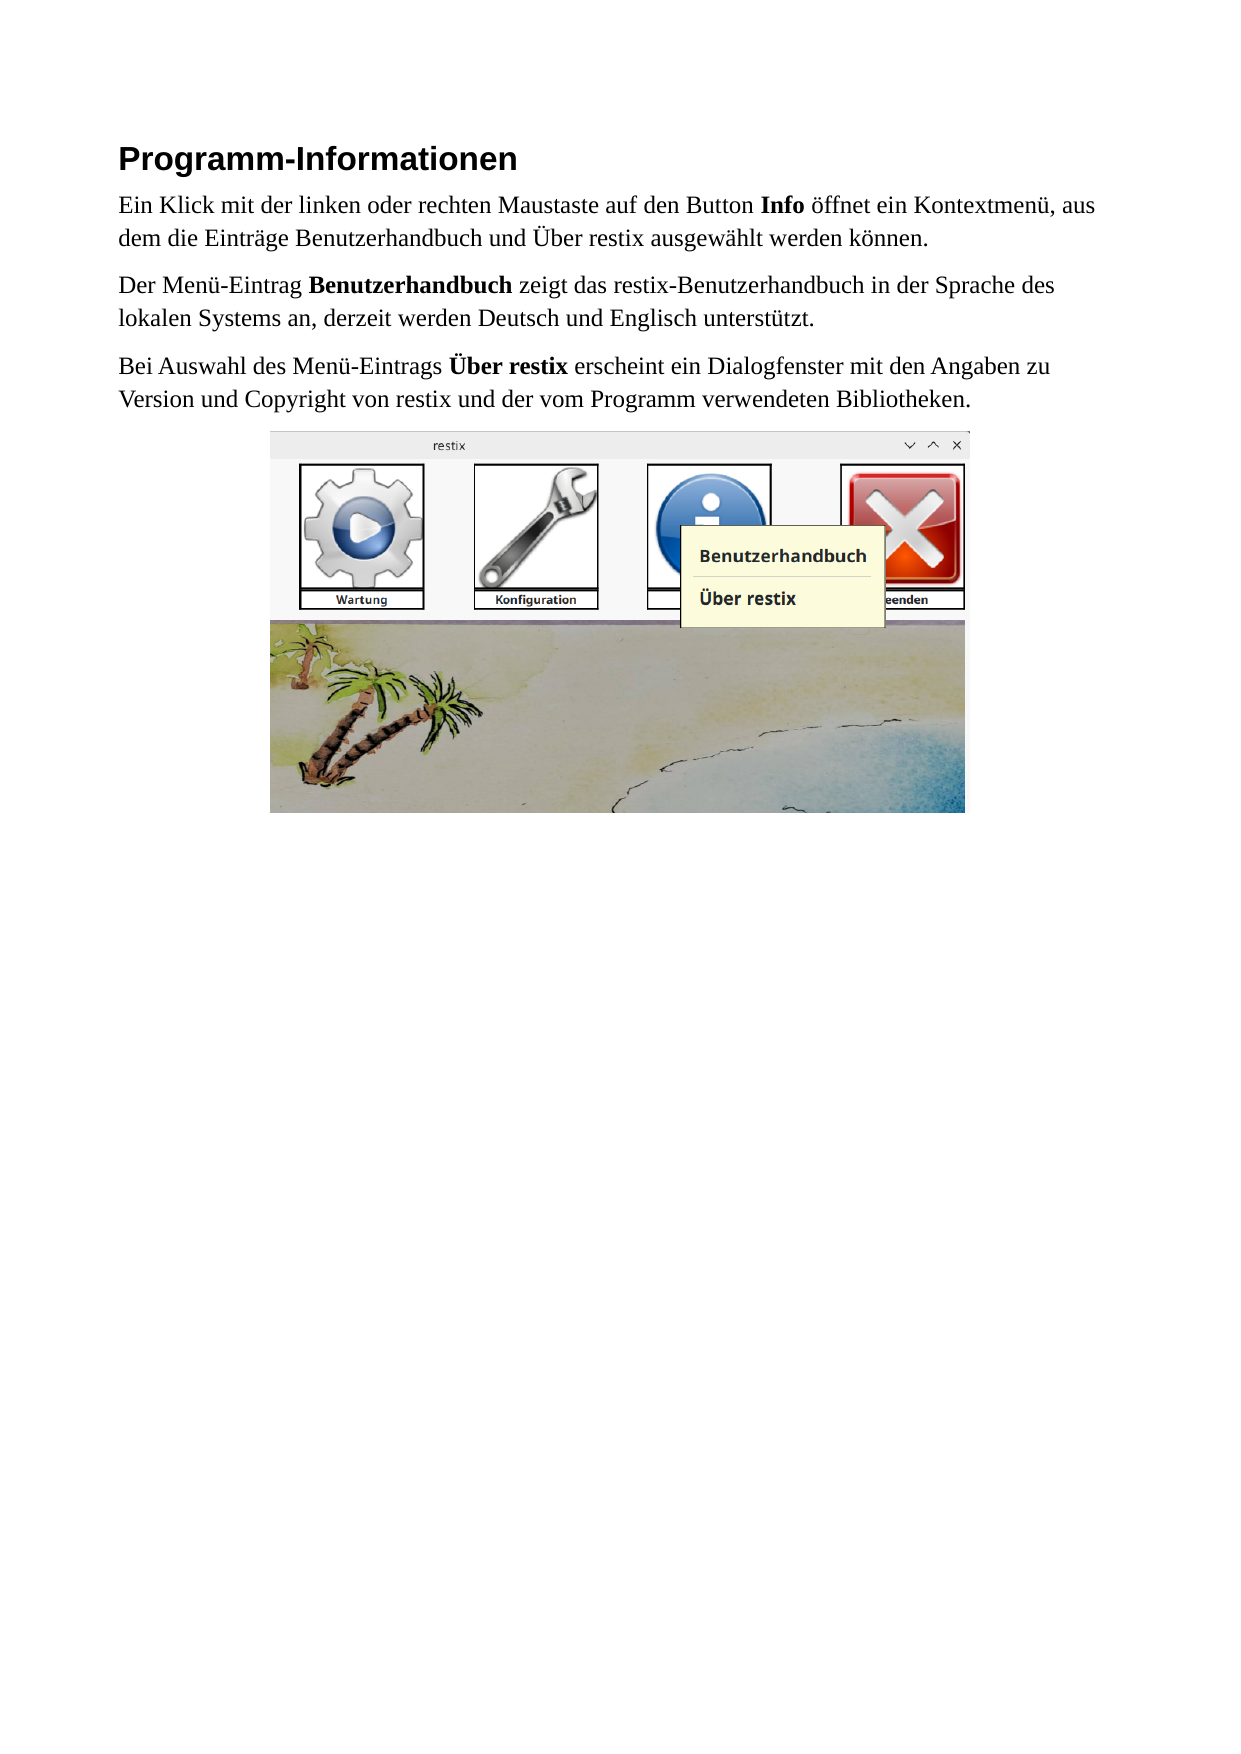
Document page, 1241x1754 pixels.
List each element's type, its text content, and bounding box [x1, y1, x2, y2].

subtitle Programm-Informationen [118, 139, 1122, 177]
text Bei Auswahl des Menü-Eintrags Über restix erscheint ein Dialogfenster mit den Angaben zu Version und Copyright von restix und der vom Programm verwendeten Bibliotheken. [118, 351, 1122, 413]
text Ein Klick mit der linken oder rechten Maustaste auf den Button Info öffnet ein Kontextmenü, aus dem die Einträge Benutzerhandbuch und Über restix ausgewählt werden können. [118, 190, 1122, 252]
picture [270, 431, 970, 813]
text Der Menü-Eintrag Benutzerhandbuch zeigt das restix-Benutzerhandbuch in der Sprache des lokalen Systems an, derzeit werden Deutsch und Englisch unterstützt. [118, 271, 1122, 332]
